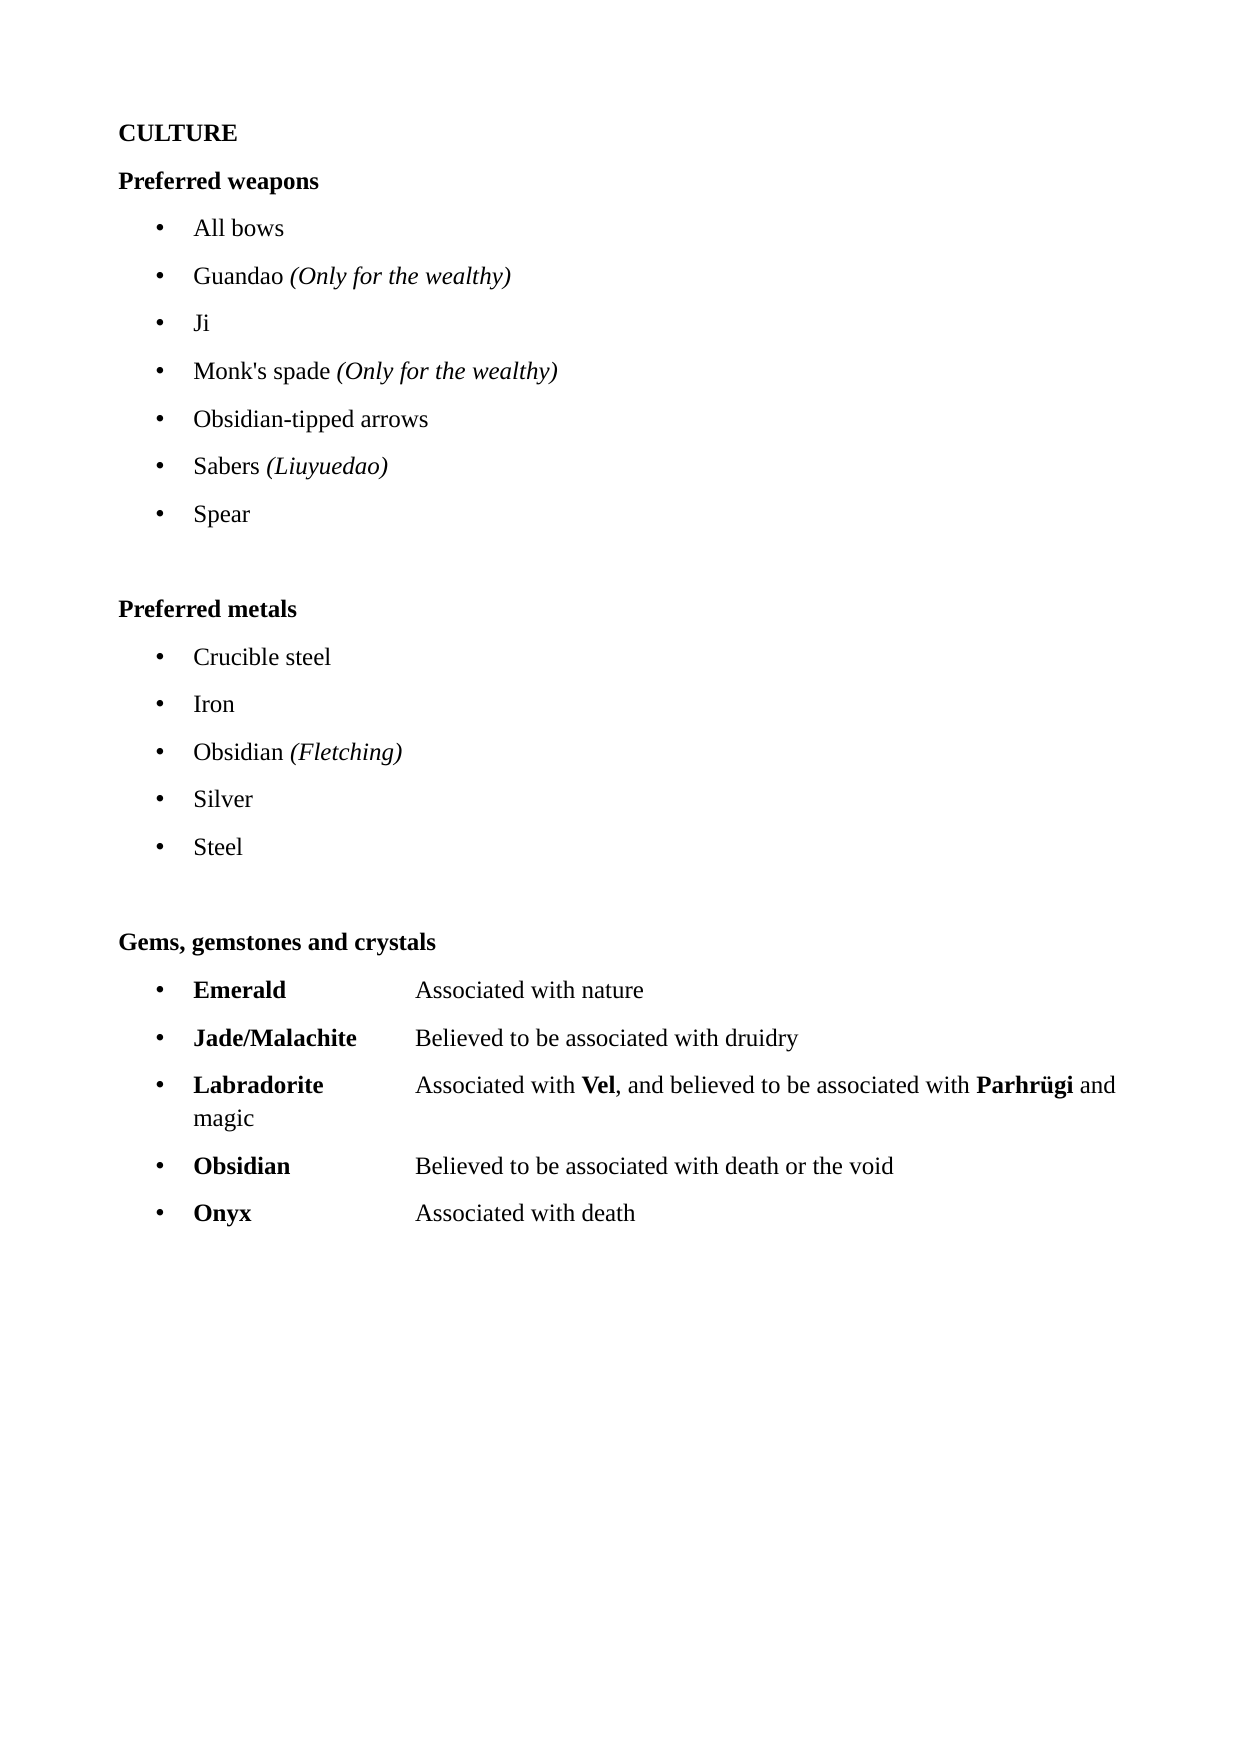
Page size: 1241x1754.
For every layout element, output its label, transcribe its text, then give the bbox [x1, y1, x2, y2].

list Labradorite Associated with Vel, and believed to be associated with Parhrügi and magic [156, 1070, 1122, 1132]
text CULTURE [118, 118, 1122, 147]
list Obsidian-tipped arrows [156, 404, 1122, 432]
list Monk's spade (Only for the wealthy) [156, 356, 1122, 385]
text Preferred metals [118, 594, 1122, 623]
list Sabers (Liuyuedao) [156, 451, 1122, 480]
list Guandao (Only for the wealthy) [156, 261, 1122, 290]
text Gems, gemstones and crystals [118, 927, 1122, 956]
list Obsidian (Fletching) [156, 737, 1122, 766]
text Preferred weapons [118, 166, 1122, 194]
list Onyx Associated with death [156, 1198, 1122, 1227]
list Spear [156, 499, 1122, 528]
list Silver [156, 784, 1122, 813]
list All bows [156, 213, 1122, 242]
list Steel [156, 832, 1122, 861]
list Ji [156, 308, 1122, 337]
list Iron [156, 689, 1122, 718]
list Emerald Associated with nature [156, 975, 1122, 1004]
list Obsidian Believed to be associated with death or the void [156, 1151, 1122, 1179]
list Jade/Malachite Believed to be associated with druidry [156, 1023, 1122, 1051]
list Crucible steel [156, 642, 1122, 671]
